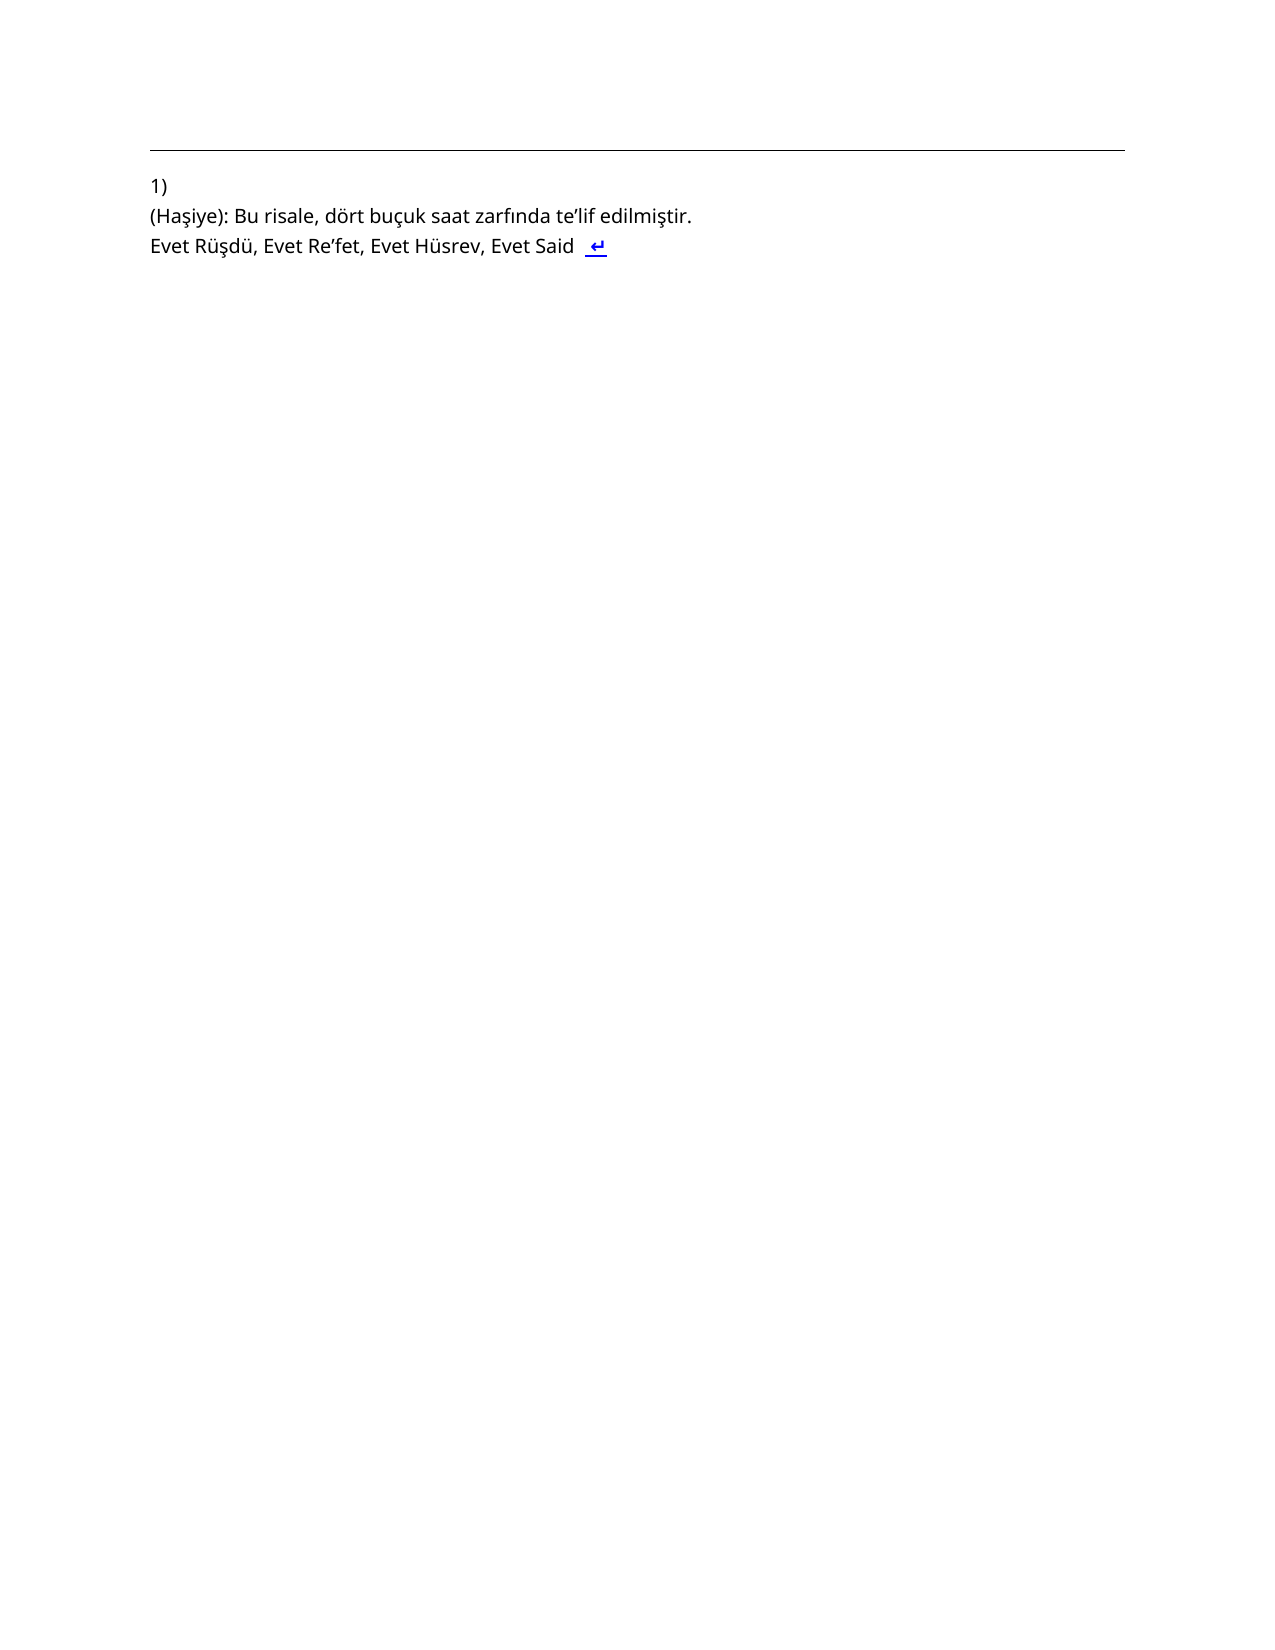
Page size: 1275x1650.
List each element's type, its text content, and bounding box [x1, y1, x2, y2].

text (Haşiye): Bu risale, dört buçuk saat zarfında te’lif edilmiştir. [150, 199, 1125, 229]
text Evet Rüşdü, Evet Re’fet, Evet Hüsrev, Evet Said ↵ [150, 229, 1125, 259]
text 1) [150, 151, 1125, 199]
